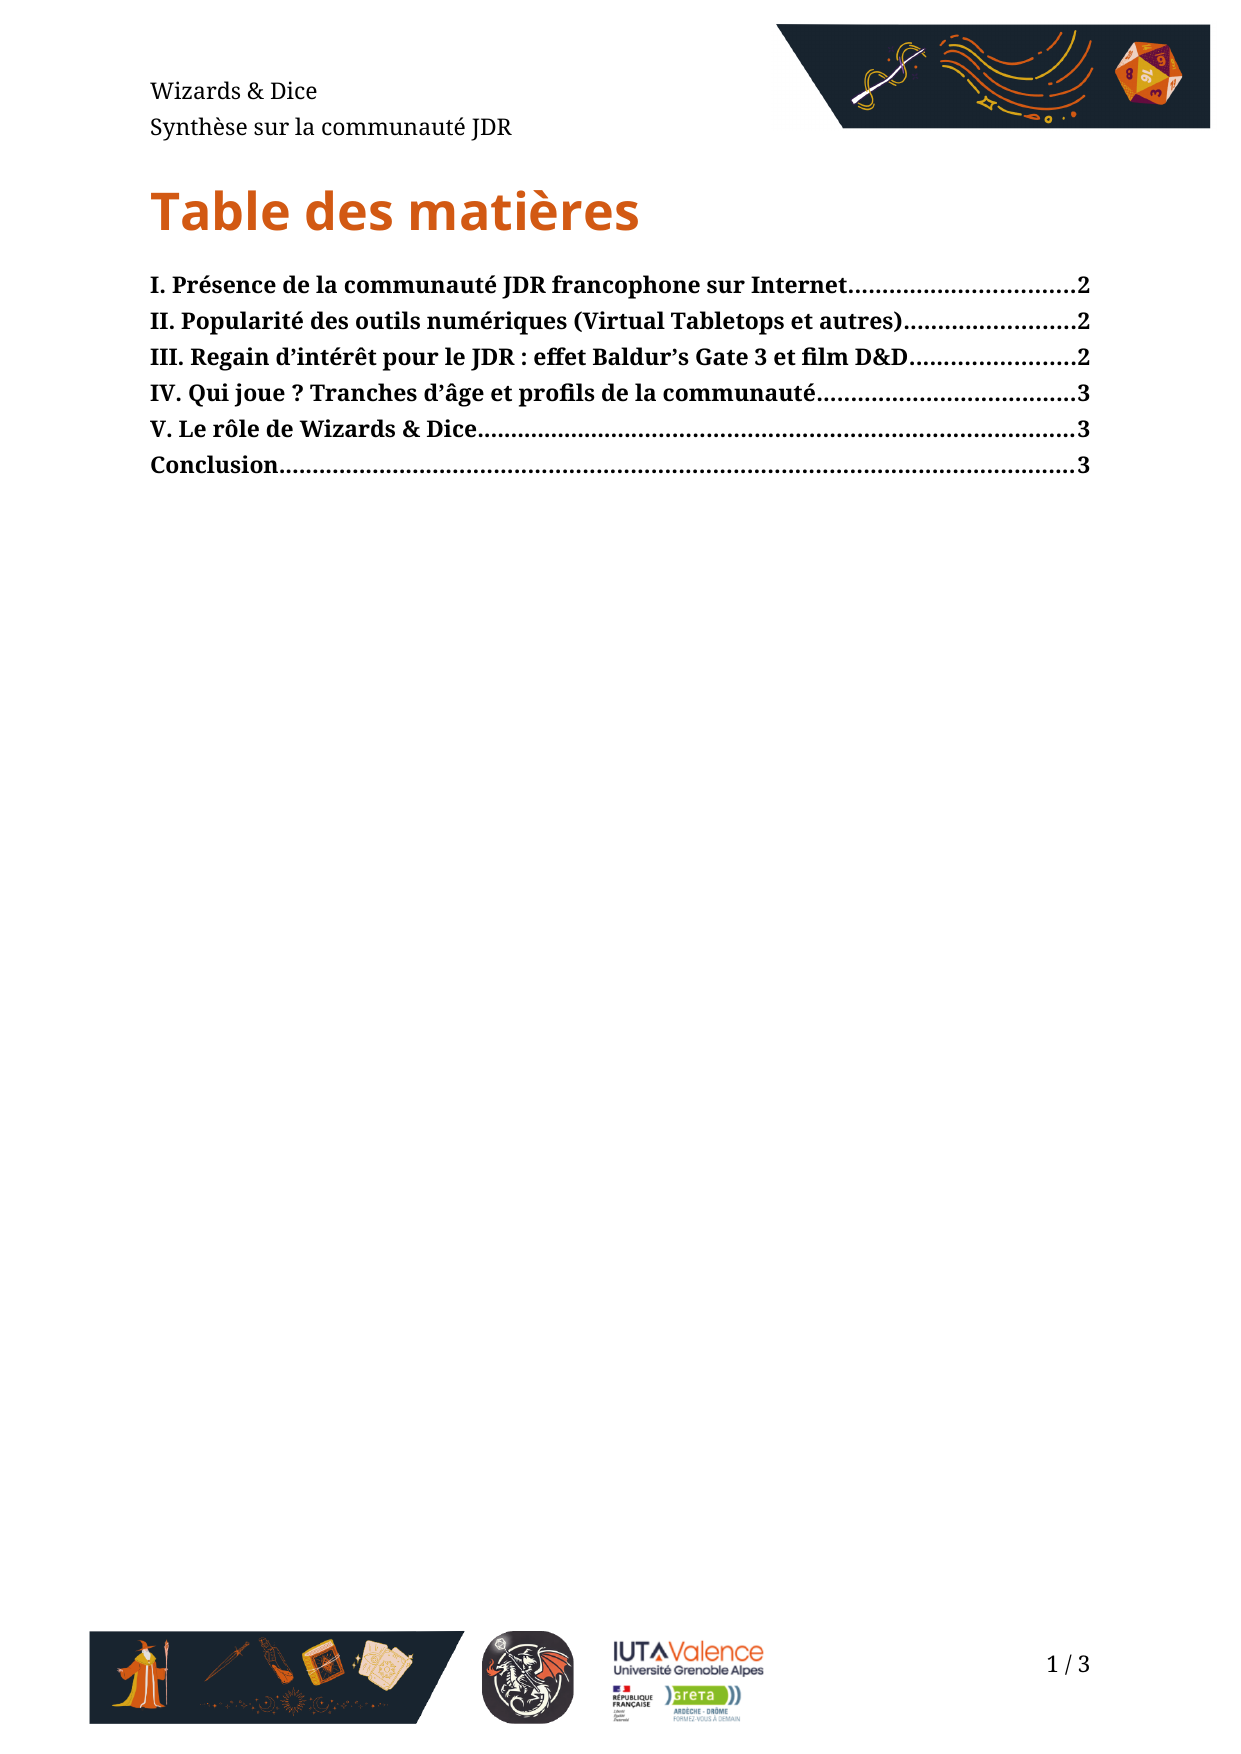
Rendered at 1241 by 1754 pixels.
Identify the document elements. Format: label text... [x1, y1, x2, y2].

text II. Popularité des outils numériques (Virtual Tabletops et autres) 2 [150, 305, 1090, 336]
text IV. Qui joue ? Tranches d’âge et profils de la communauté 3 [150, 377, 1090, 408]
picture [81, 1620, 788, 1733]
picture [771, 21, 1218, 131]
text V. Le rôle de Wizards & Dice 3 [150, 413, 1090, 444]
subtitle Table des matières [150, 175, 1090, 246]
text III. Regain d’intérêt pour le JDR : effet Baldur’s Gate 3 et film D&D 2 [150, 341, 1090, 372]
text Conclusion 3 [150, 449, 1090, 480]
text I. Présence de la communauté JDR francophone sur Internet 2 [150, 269, 1090, 300]
